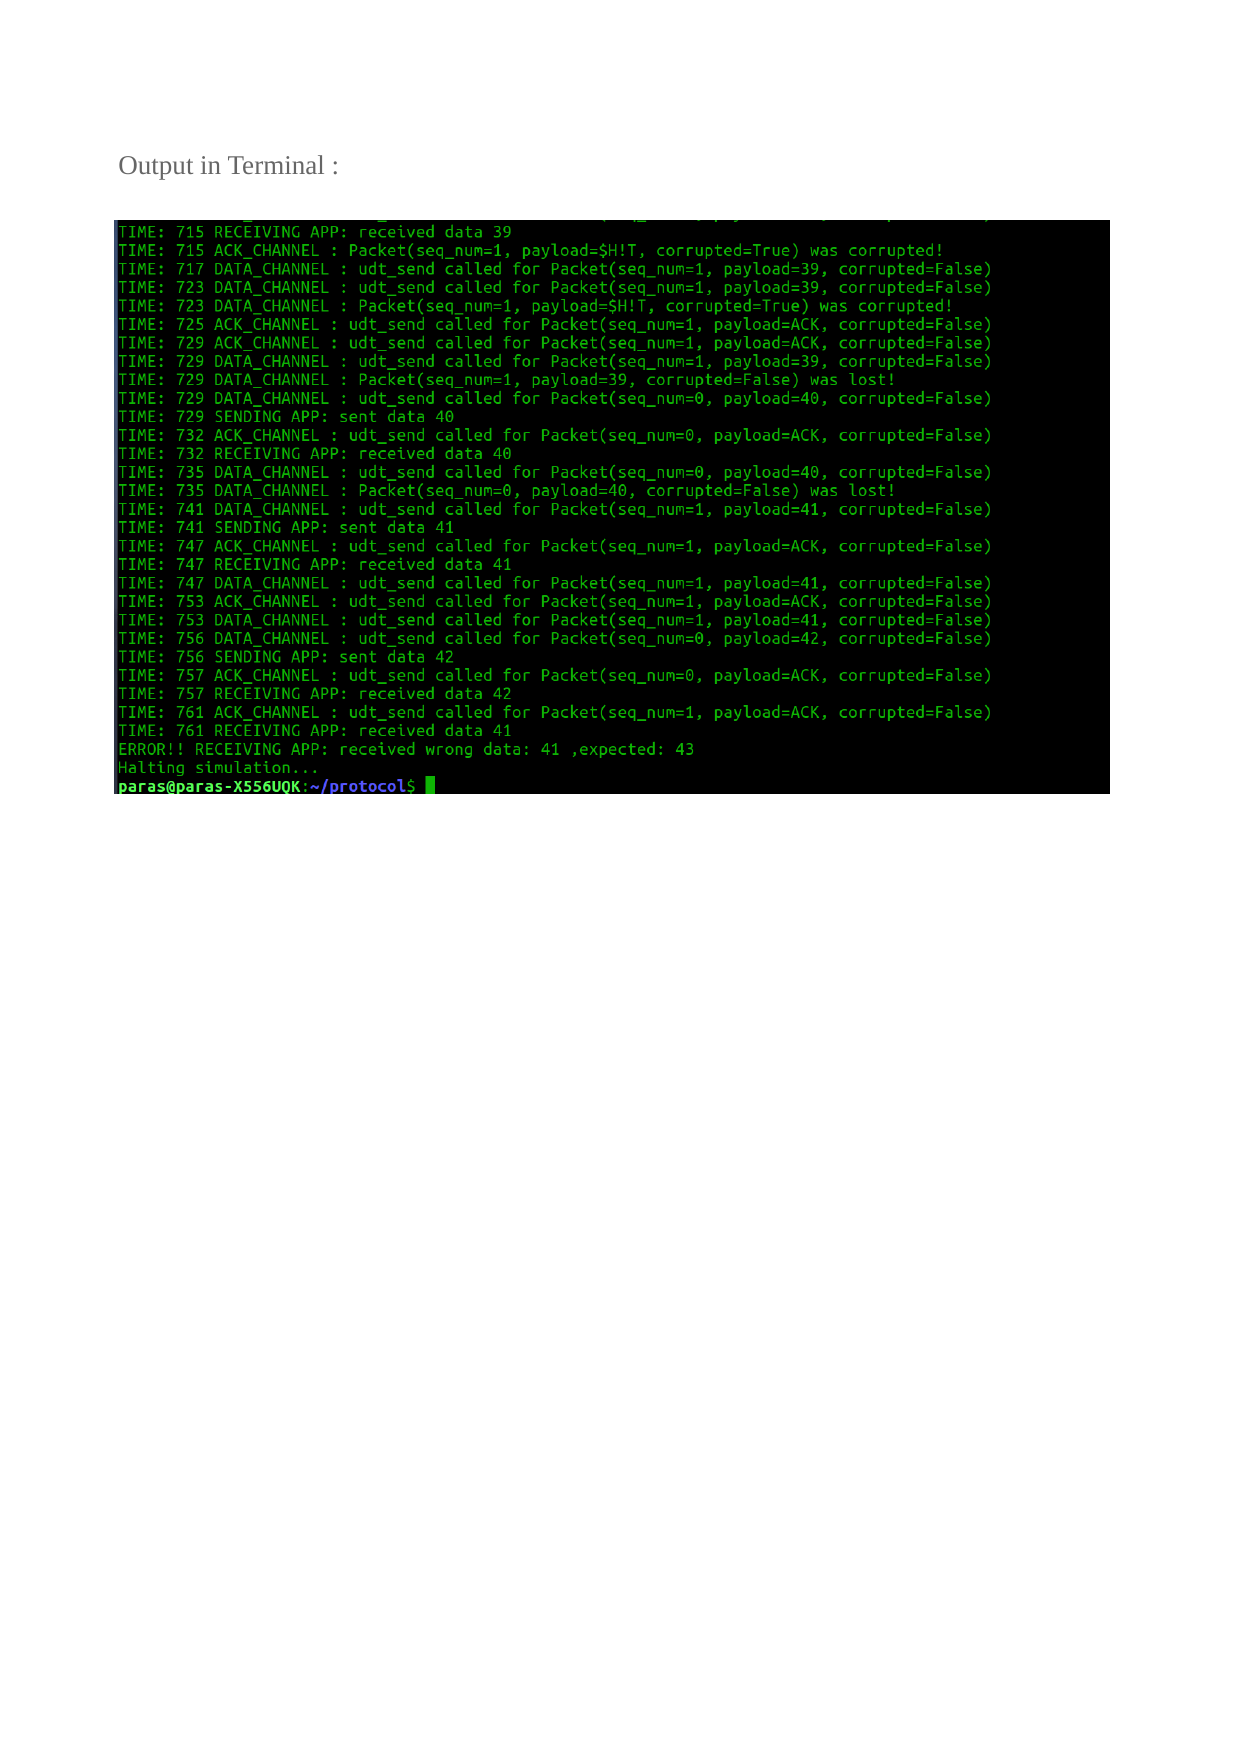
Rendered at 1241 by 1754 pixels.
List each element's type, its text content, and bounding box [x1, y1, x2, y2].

text Output in Terminal : [118, 149, 1122, 180]
picture [114, 220, 1110, 794]
